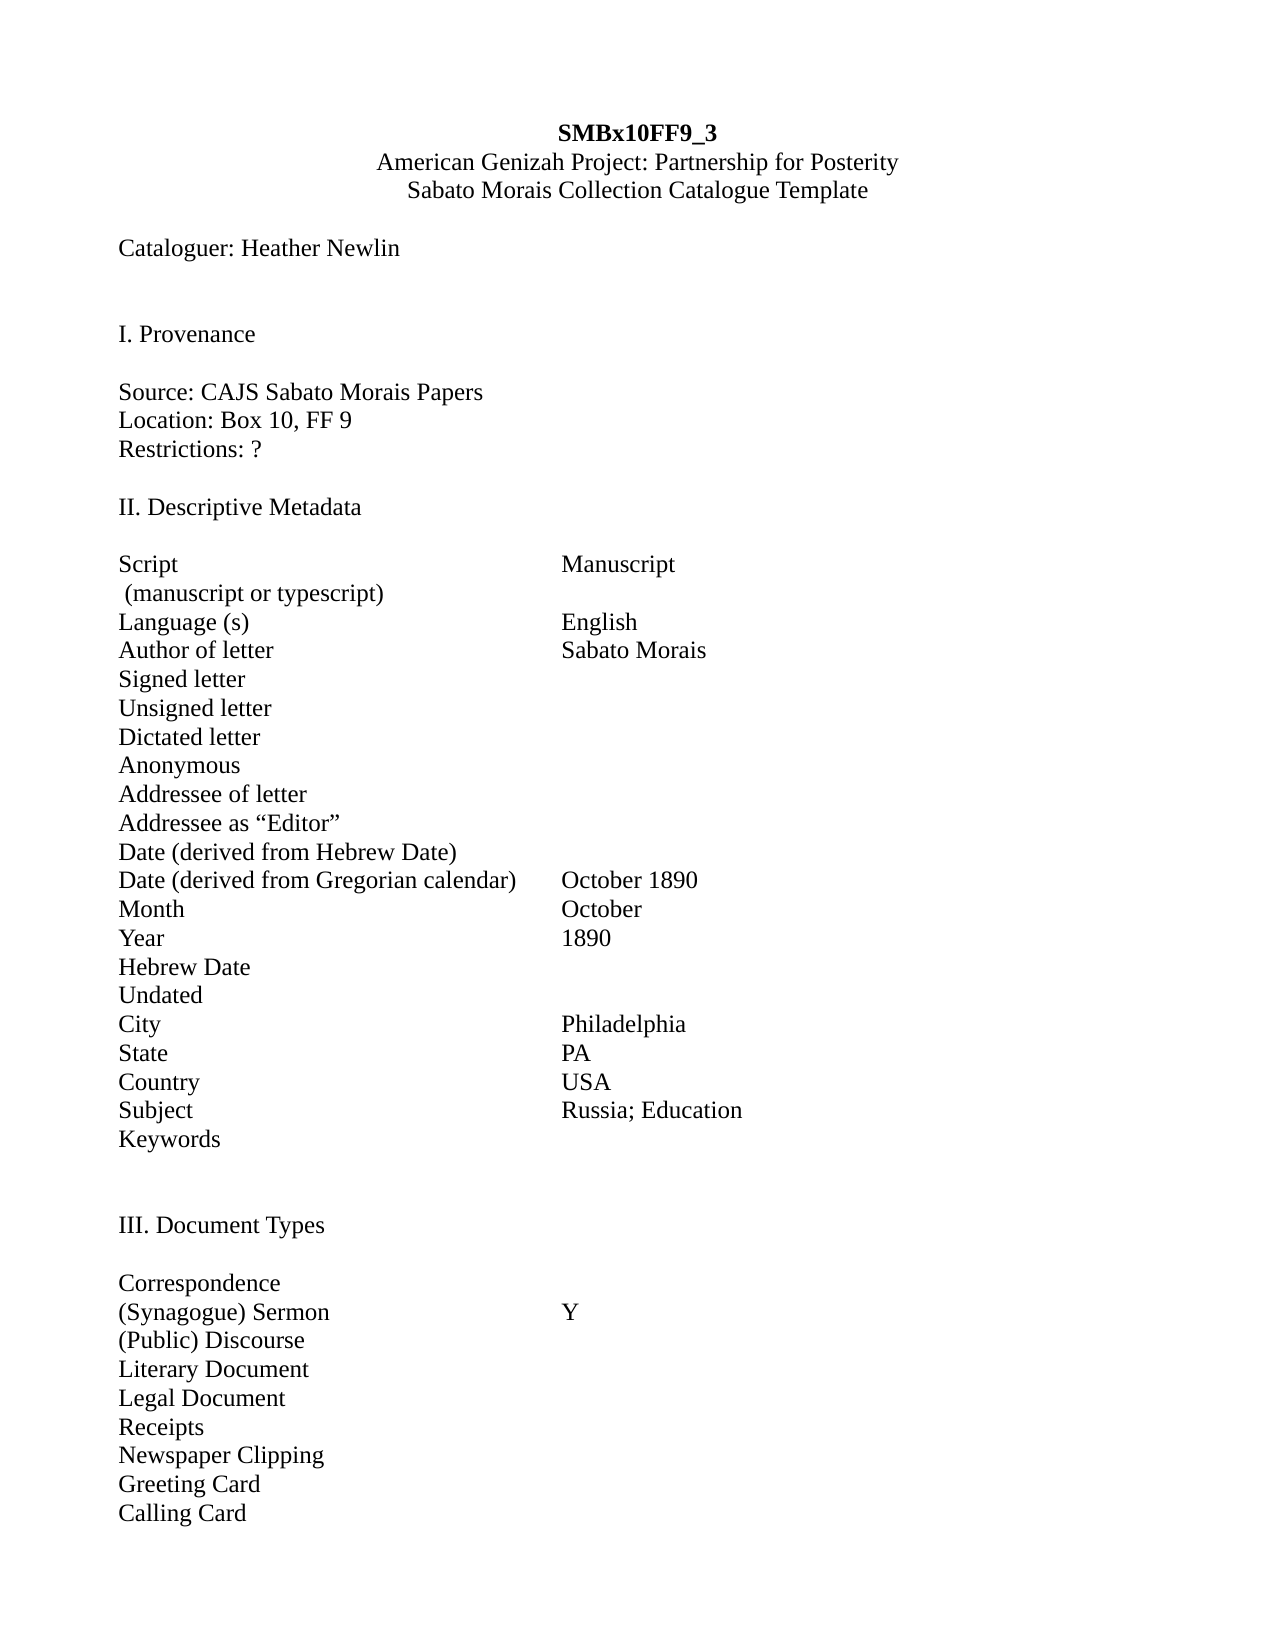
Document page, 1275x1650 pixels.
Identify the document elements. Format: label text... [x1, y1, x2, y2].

text Date (derived from Gregorian calendar) October 1890 [118, 866, 1157, 894]
text Date (derived from Hebrew Date) [118, 837, 1157, 866]
text Keywords [118, 1124, 1157, 1153]
text Anonymous [118, 751, 1157, 779]
text Restrictions: ? [118, 434, 1157, 463]
text Newspaper Clipping [118, 1441, 1157, 1469]
text I. Provenance [118, 319, 1157, 348]
text Dictated letter [118, 722, 1157, 751]
text Country USA [118, 1067, 1157, 1096]
text Correspondence [118, 1268, 1157, 1297]
text State PA [118, 1038, 1157, 1067]
text SMBx10FF9_3 [118, 118, 1157, 147]
text Sabato Morais Collection Catalogue Template [118, 176, 1157, 204]
text Cataloguer: Heather Newlin [118, 233, 1157, 262]
text Legal Document [118, 1383, 1157, 1412]
text II. Descriptive Metadata [118, 492, 1157, 521]
text Calling Card [118, 1498, 1157, 1527]
text (manuscript or typescript) [118, 578, 1157, 607]
text Year 1890 [118, 923, 1157, 952]
text Script Manuscript [118, 549, 1157, 578]
text Language (s) English [118, 607, 1157, 636]
text American Genizah Project: Partnership for Posterity [118, 147, 1157, 176]
text Addressee as “Editor” [118, 808, 1157, 837]
text (Synagogue) Sermon Y [118, 1297, 1157, 1326]
text Hebrew Date [118, 952, 1157, 981]
text Signed letter [118, 664, 1157, 693]
text Receipts [118, 1412, 1157, 1441]
text Undated [118, 981, 1157, 1009]
text Month October [118, 894, 1157, 923]
text (Public) Discourse [118, 1326, 1157, 1354]
text Greeting Card [118, 1469, 1157, 1498]
text Location: Box 10, FF 9 [118, 406, 1157, 434]
text Subject Russia; Education [118, 1096, 1157, 1124]
text Literary Document [118, 1354, 1157, 1383]
text City Philadelphia [118, 1009, 1157, 1038]
text Source: CAJS Sabato Morais Papers [118, 377, 1157, 406]
text Addressee of letter [118, 779, 1157, 808]
text III. Document Types [118, 1211, 1157, 1239]
text Unsigned letter [118, 693, 1157, 722]
text Author of letter Sabato Morais [118, 636, 1157, 664]
